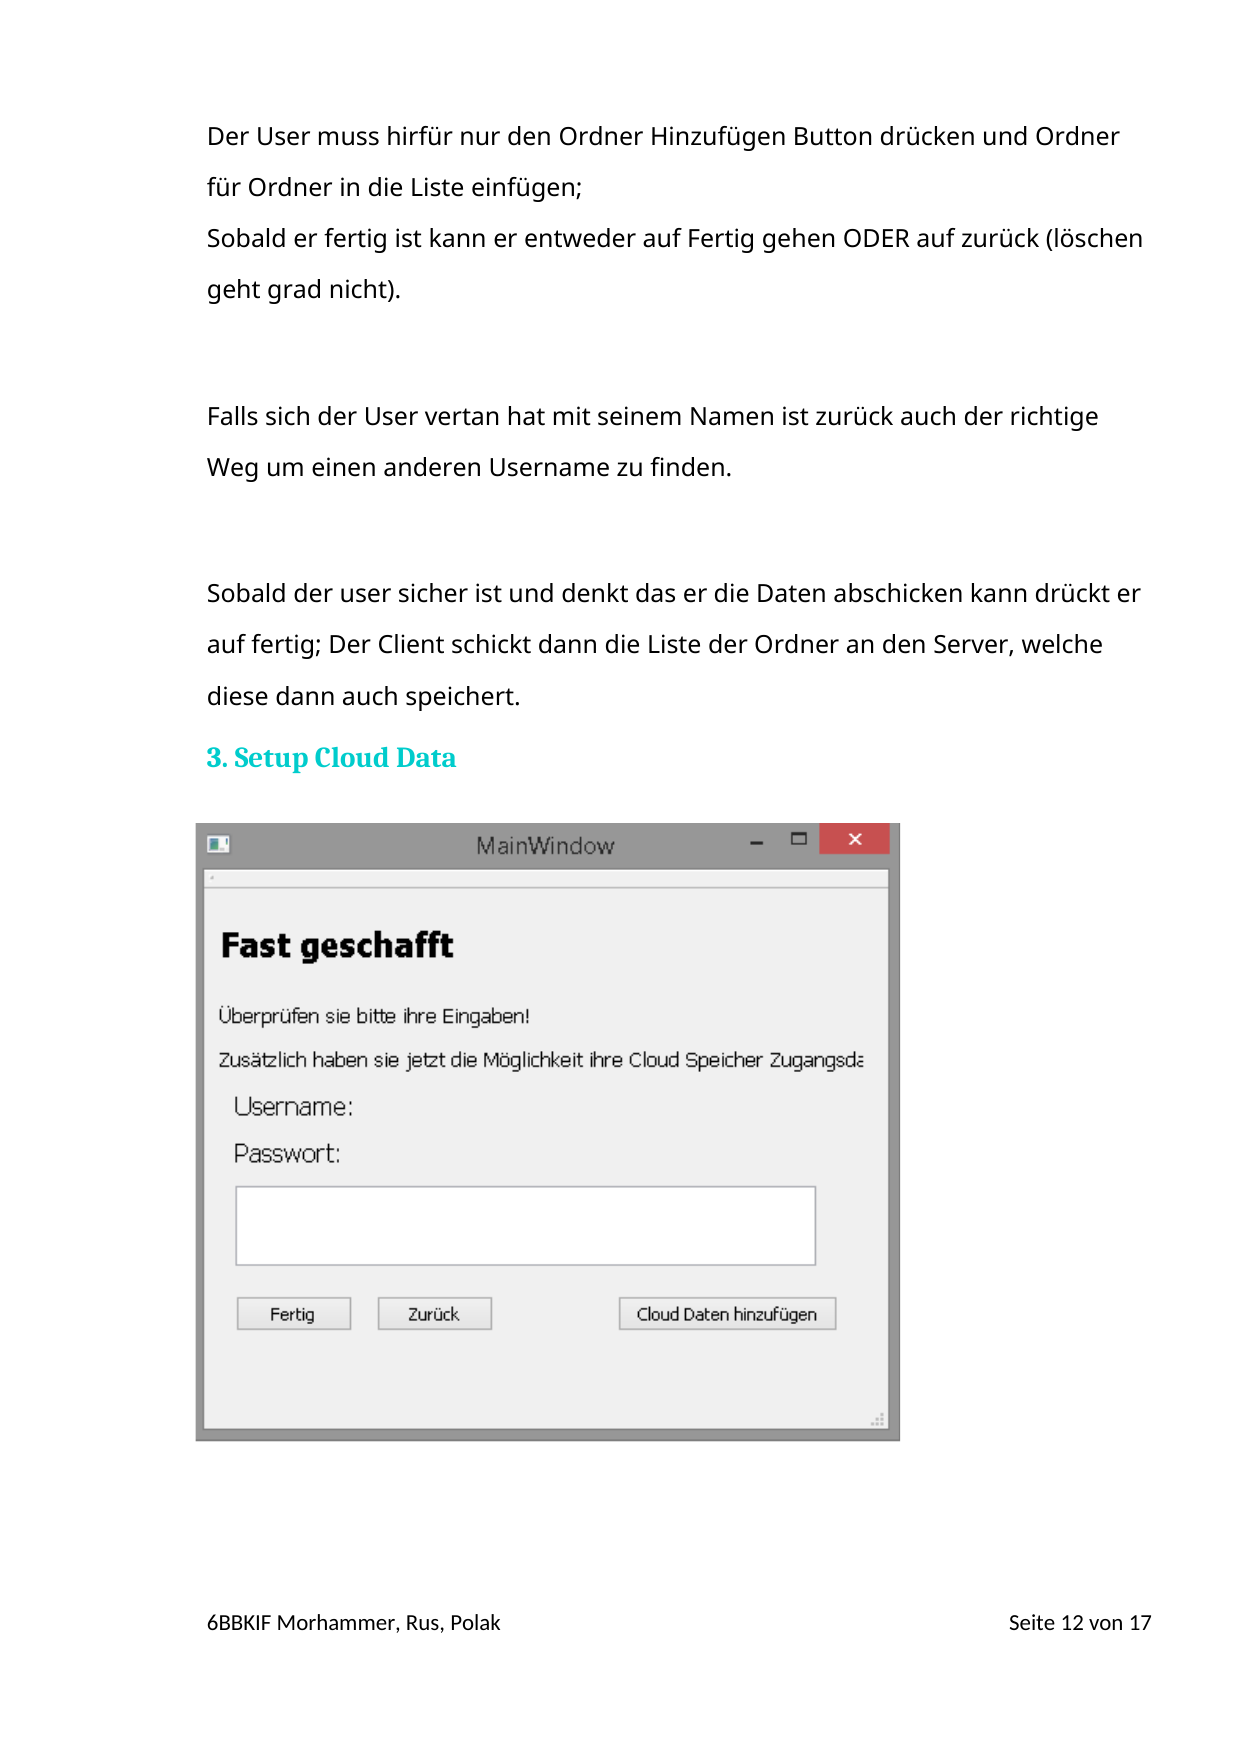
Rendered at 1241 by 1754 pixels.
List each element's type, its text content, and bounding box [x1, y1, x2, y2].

text Falls sich der User vertan hat mit seinem Namen ist zurück auch der richtige Weg um einen anderen Username zu finden. [207, 398, 1152, 483]
text Der User muss hirfür nur den Ordner Hinzufügen Button drücken und Ordner für Ordner in die Liste einfügen; Sobald er fertig ist kann er entweder auf Fertig gehen ODER auf zurück (löschen geht grad nicht). [207, 118, 1152, 305]
text 3. Setup Cloud Data [207, 742, 1152, 775]
text Sobald der user sicher ist und denkt das er die Daten abschicken kann drückt er auf fertig; Der Client schickt dann die Liste der Ordner an den Server, welche diese dann auch speichert. [207, 576, 1152, 712]
picture [195, 823, 901, 1443]
